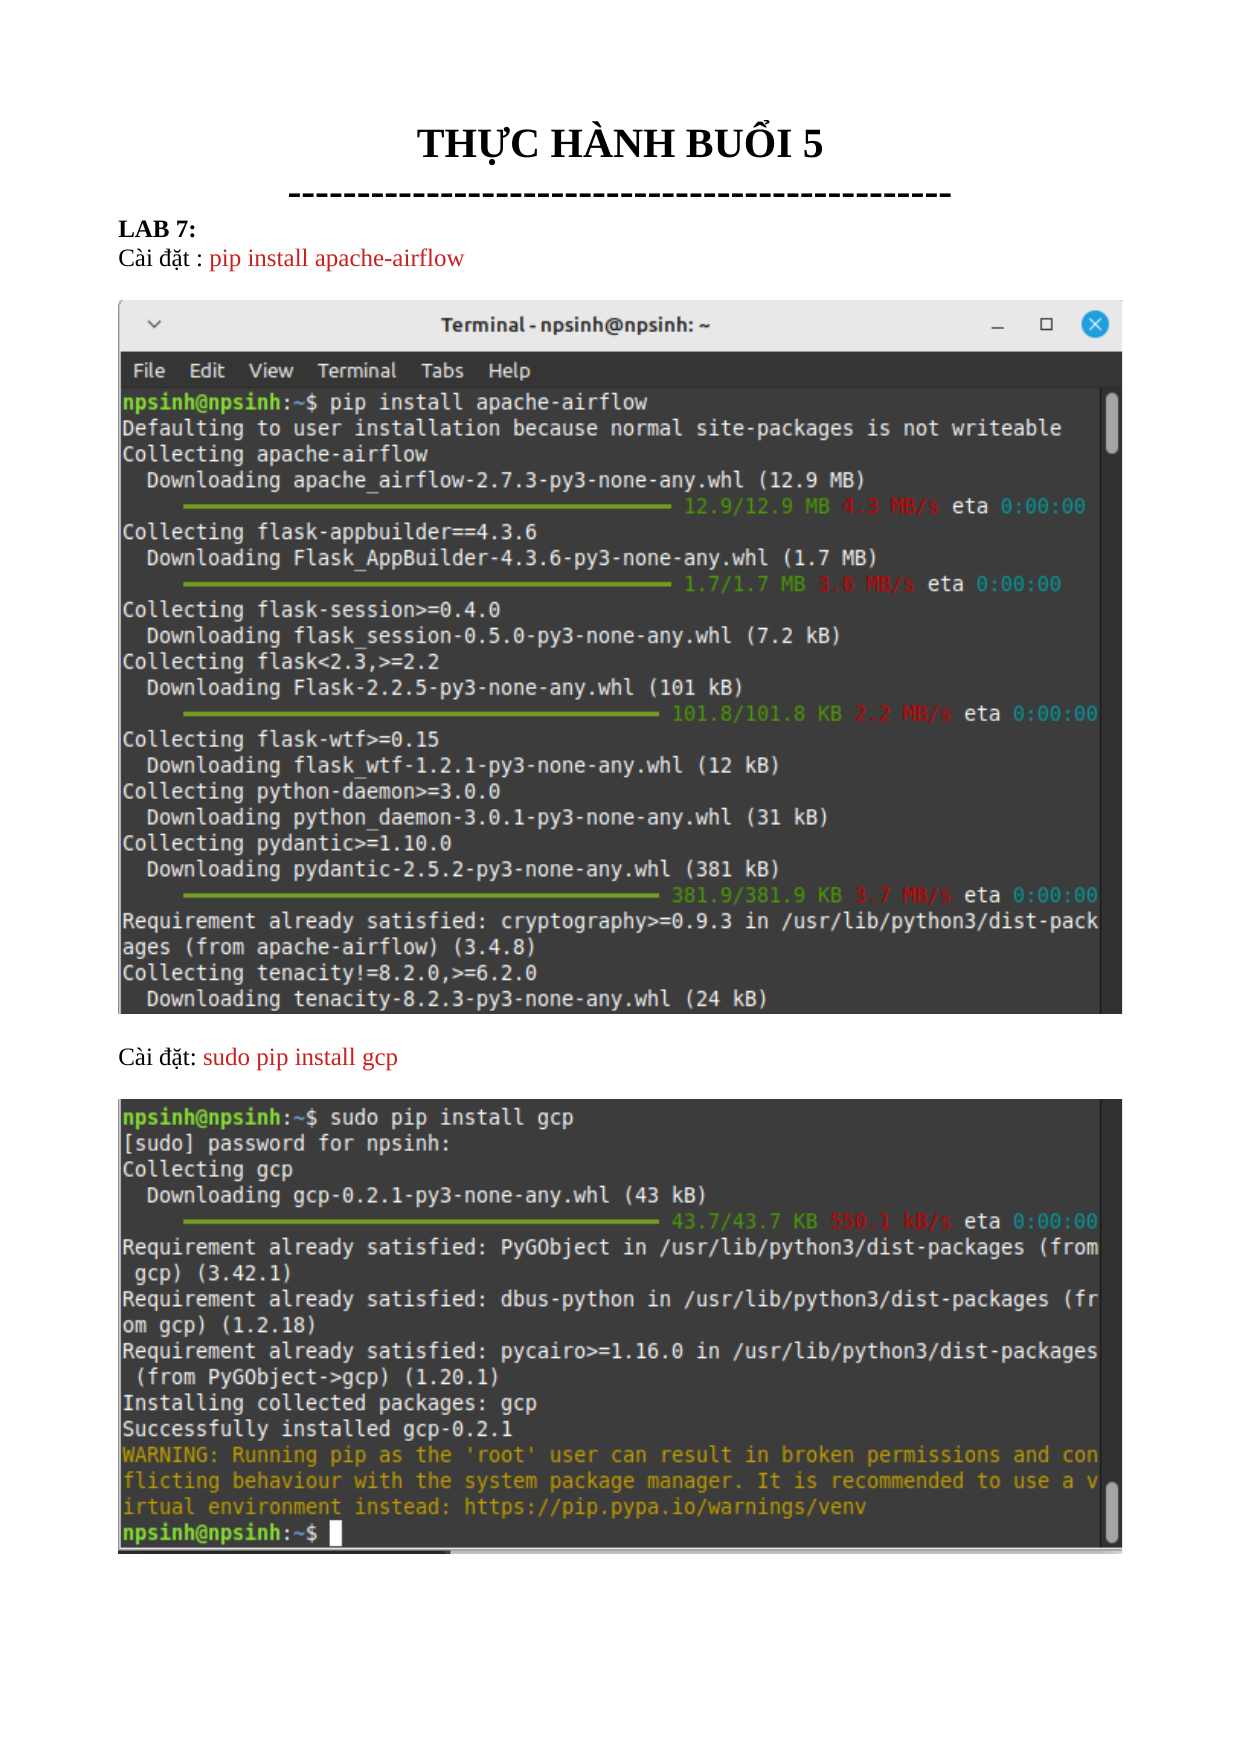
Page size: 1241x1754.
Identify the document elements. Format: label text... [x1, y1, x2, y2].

text ------------------------------------------------ [118, 166, 1122, 214]
text Cài đặt: sudo pip install gcp [118, 1042, 1122, 1071]
picture [118, 300, 1123, 1014]
text THỰC HÀNH BUỔI 5 [118, 118, 1122, 166]
picture [118, 1099, 1123, 1554]
text Cài đặt : pip install apache-airflow [118, 243, 1122, 271]
text LAB 7: [118, 214, 1122, 243]
